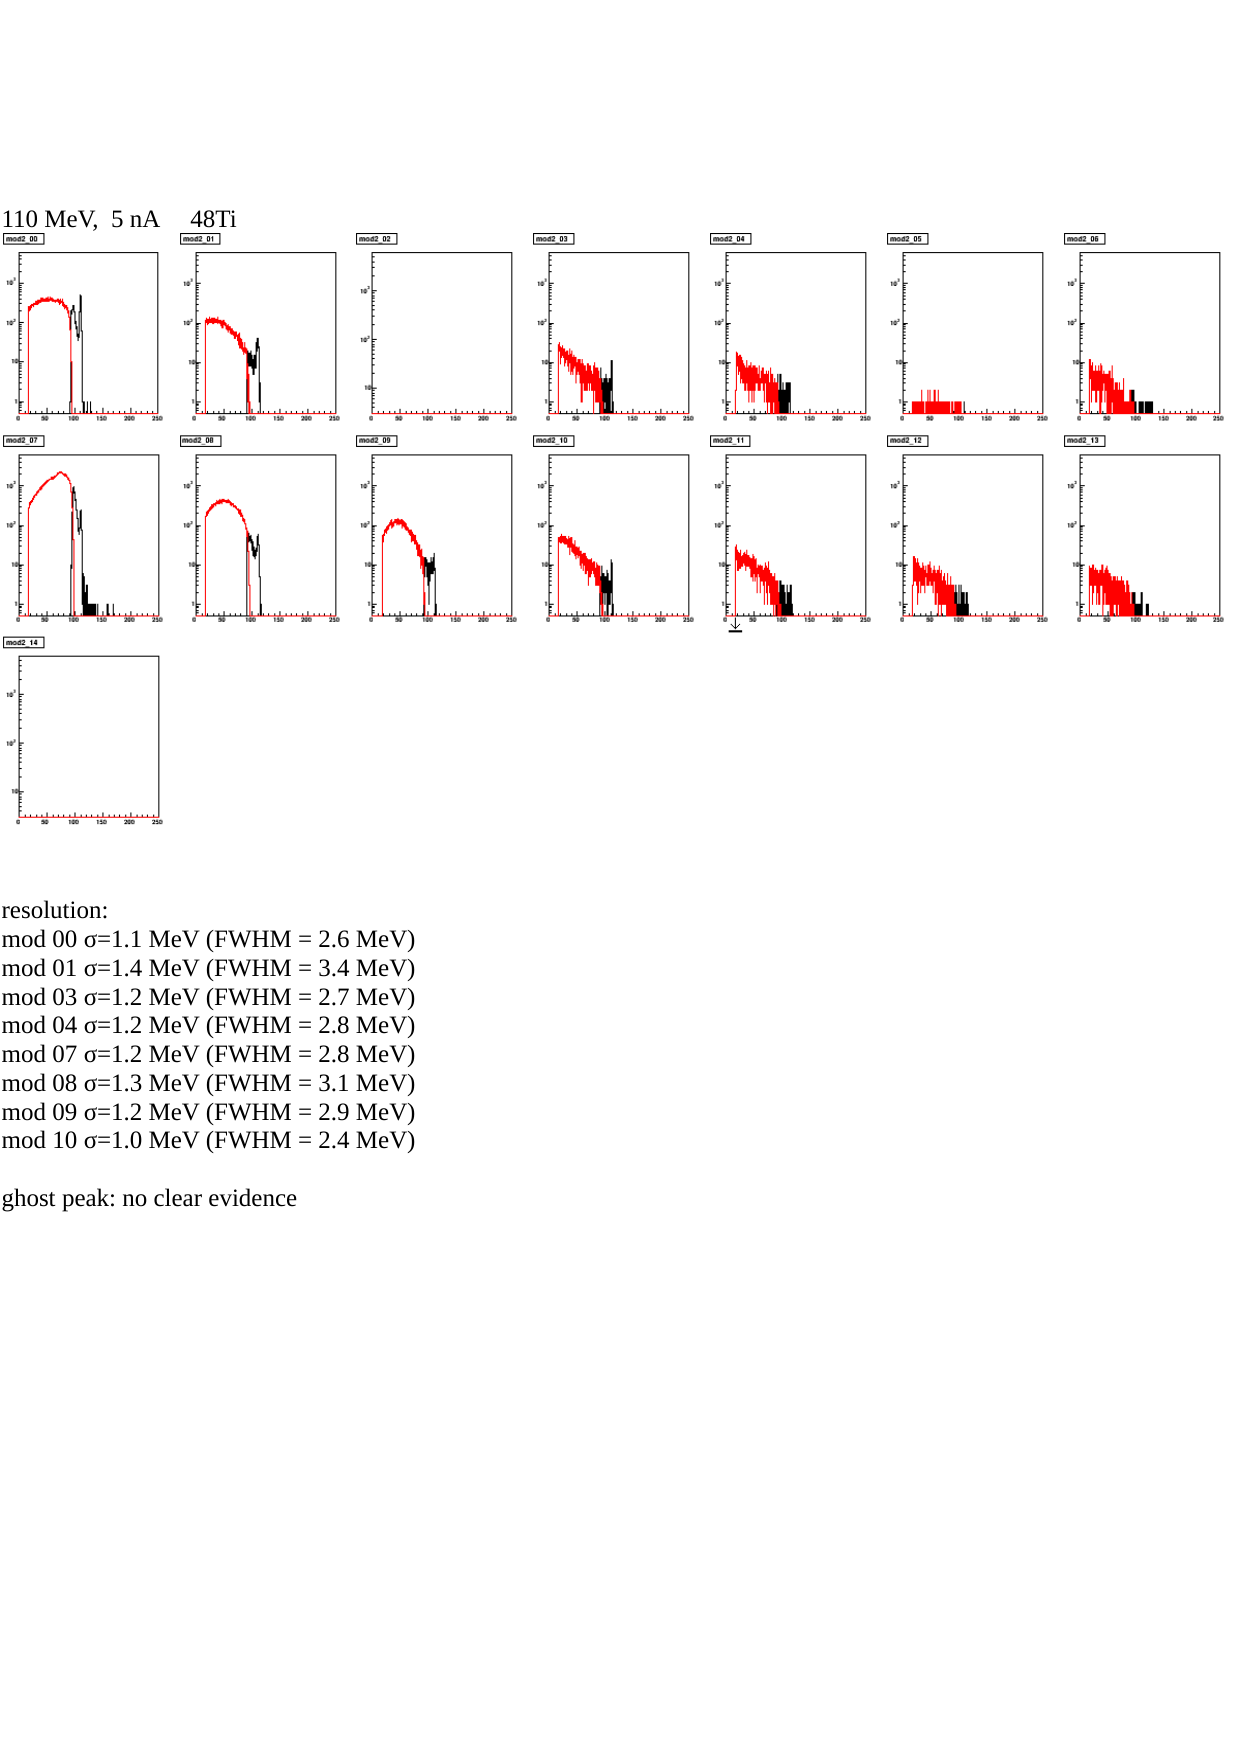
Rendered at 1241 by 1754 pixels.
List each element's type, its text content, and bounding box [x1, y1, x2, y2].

text mod 01 σ=1.4 MeV (FWHM = 3.4 MeV) [1, 953, 1239, 982]
text mod 08 σ=1.3 MeV (FWHM = 3.1 MeV) [1, 1068, 1239, 1097]
text mod 04 σ=1.2 MeV (FWHM = 2.8 MeV) [1, 1011, 1239, 1039]
text mod 00 σ=1.1 MeV (FWHM = 2.6 MeV) [1, 924, 1239, 953]
text 110 MeV, 5 nA 48Ti [1, 204, 1239, 233]
text mod 10 σ=1.0 MeV (FWHM = 2.4 MeV) [1, 1126, 1239, 1154]
picture [1, 233, 1239, 839]
text mod 07 σ=1.2 MeV (FWHM = 2.8 MeV) [1, 1039, 1239, 1068]
text resolution: [1, 896, 1239, 924]
text mod 09 σ=1.2 MeV (FWHM = 2.9 MeV) [1, 1097, 1239, 1126]
text mod 03 σ=1.2 MeV (FWHM = 2.7 MeV) [1, 982, 1239, 1011]
text ghost peak: no clear evidence [1, 1183, 1239, 1212]
